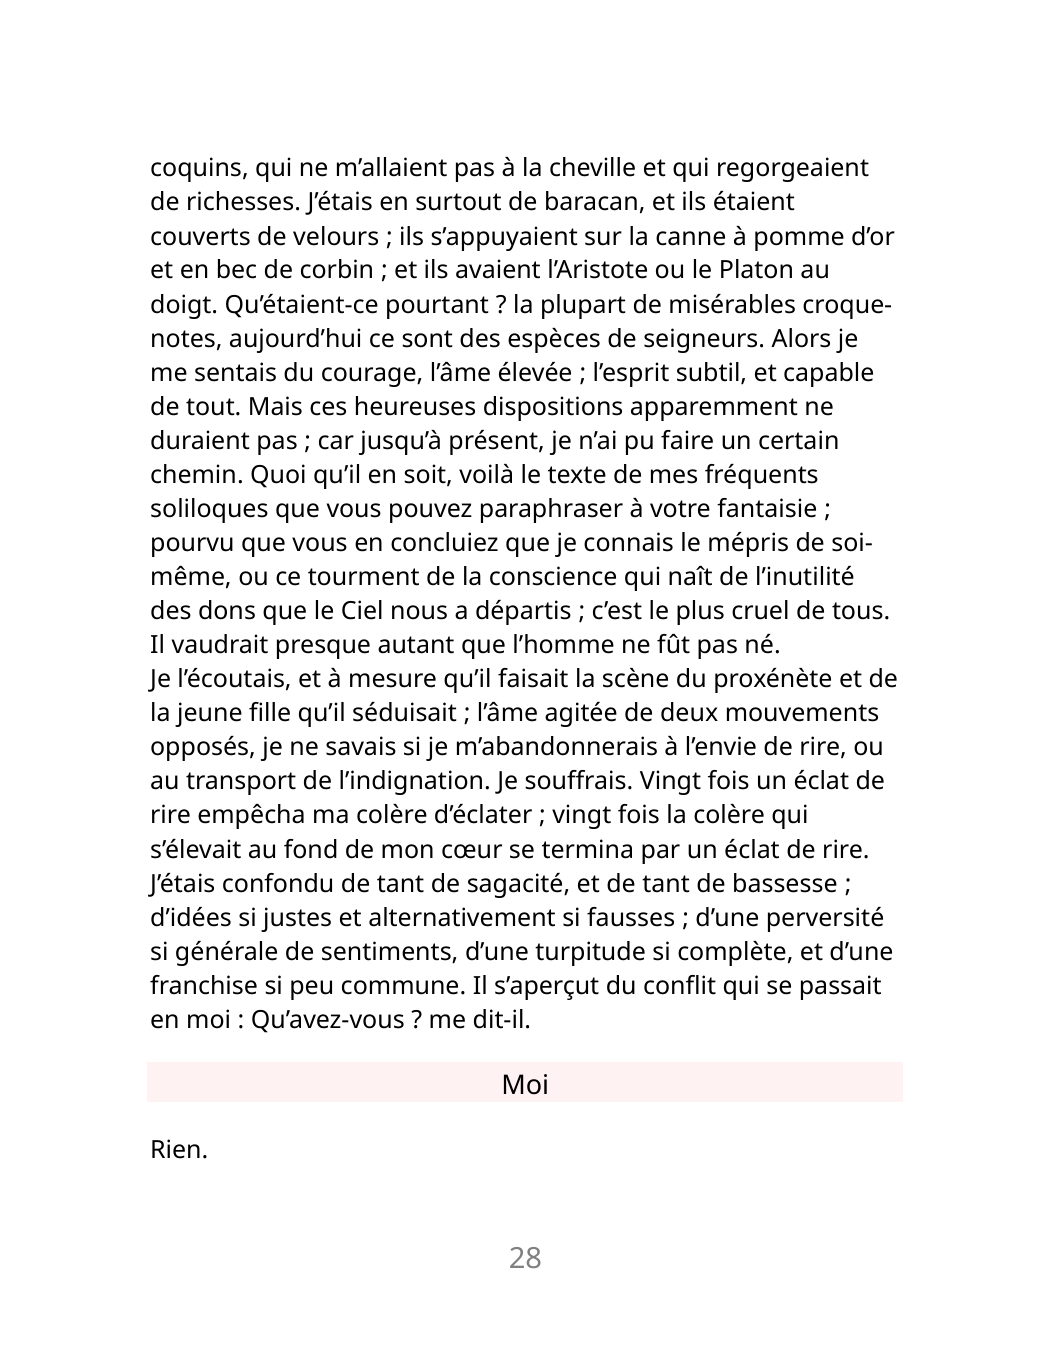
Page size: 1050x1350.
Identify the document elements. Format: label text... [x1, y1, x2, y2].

text Rien. [150, 1131, 900, 1166]
text Je l’écoutais, et à mesure qu’il faisait la scène du proxénète et de la jeune fille qu’il séduisait ; l’âme agitée de deux mouvements opposés, je ne savais si je m’abandonnerais à l’envie de rire, ou au transport de l’indignation. Je souffrais. Vingt fois un éclat de rire empêcha ma colère d’éclater ; vingt fois la colère qui s’élevait au fond de mon cœur se termina par un éclat de rire. J’étais confondu de tant de sagacité, et de tant de bassesse ; d’idées si justes et alternativement si fausses ; d’une perversité si générale de sentiments, d’une turpitude si complète, et d’une franchise si peu commune. Il s’aperçut du conflit qui se passait en moi : Qu’avez-vous ? me dit-il. [150, 661, 900, 1036]
text Moi [147, 1062, 903, 1102]
text coquins, qui ne m’allaient pas à la cheville et qui regorgeaient de richesses. J’étais en surtout de baracan, et ils étaient couverts de velours ; ils s’appuyaient sur la canne à pomme d’or et en bec de corbin ; et ils avaient l’Aristote ou le Platon au doigt. Qu’étaient-ce pourtant ? la plupart de misérables croque-notes, aujourd’hui ce sont des espèces de seigneurs. Alors je me sentais du courage, l’âme élevée ; l’esprit subtil, et capable de tout. Mais ces heureuses dispositions apparemment ne duraient pas ; car jusqu’à présent, je n’ai pu faire un certain chemin. Quoi qu’il en soit, voilà le texte de mes fréquents soliloques que vous pouvez paraphraser à votre fantaisie ; pourvu que vous en concluiez que je connais le mépris de soi-même, ou ce tourment de la conscience qui naît de l’inutilité des dons que le Ciel nous a départis ; c’est le plus cruel de tous. Il vaudrait presque autant que l’homme ne fût pas né. [150, 150, 900, 661]
